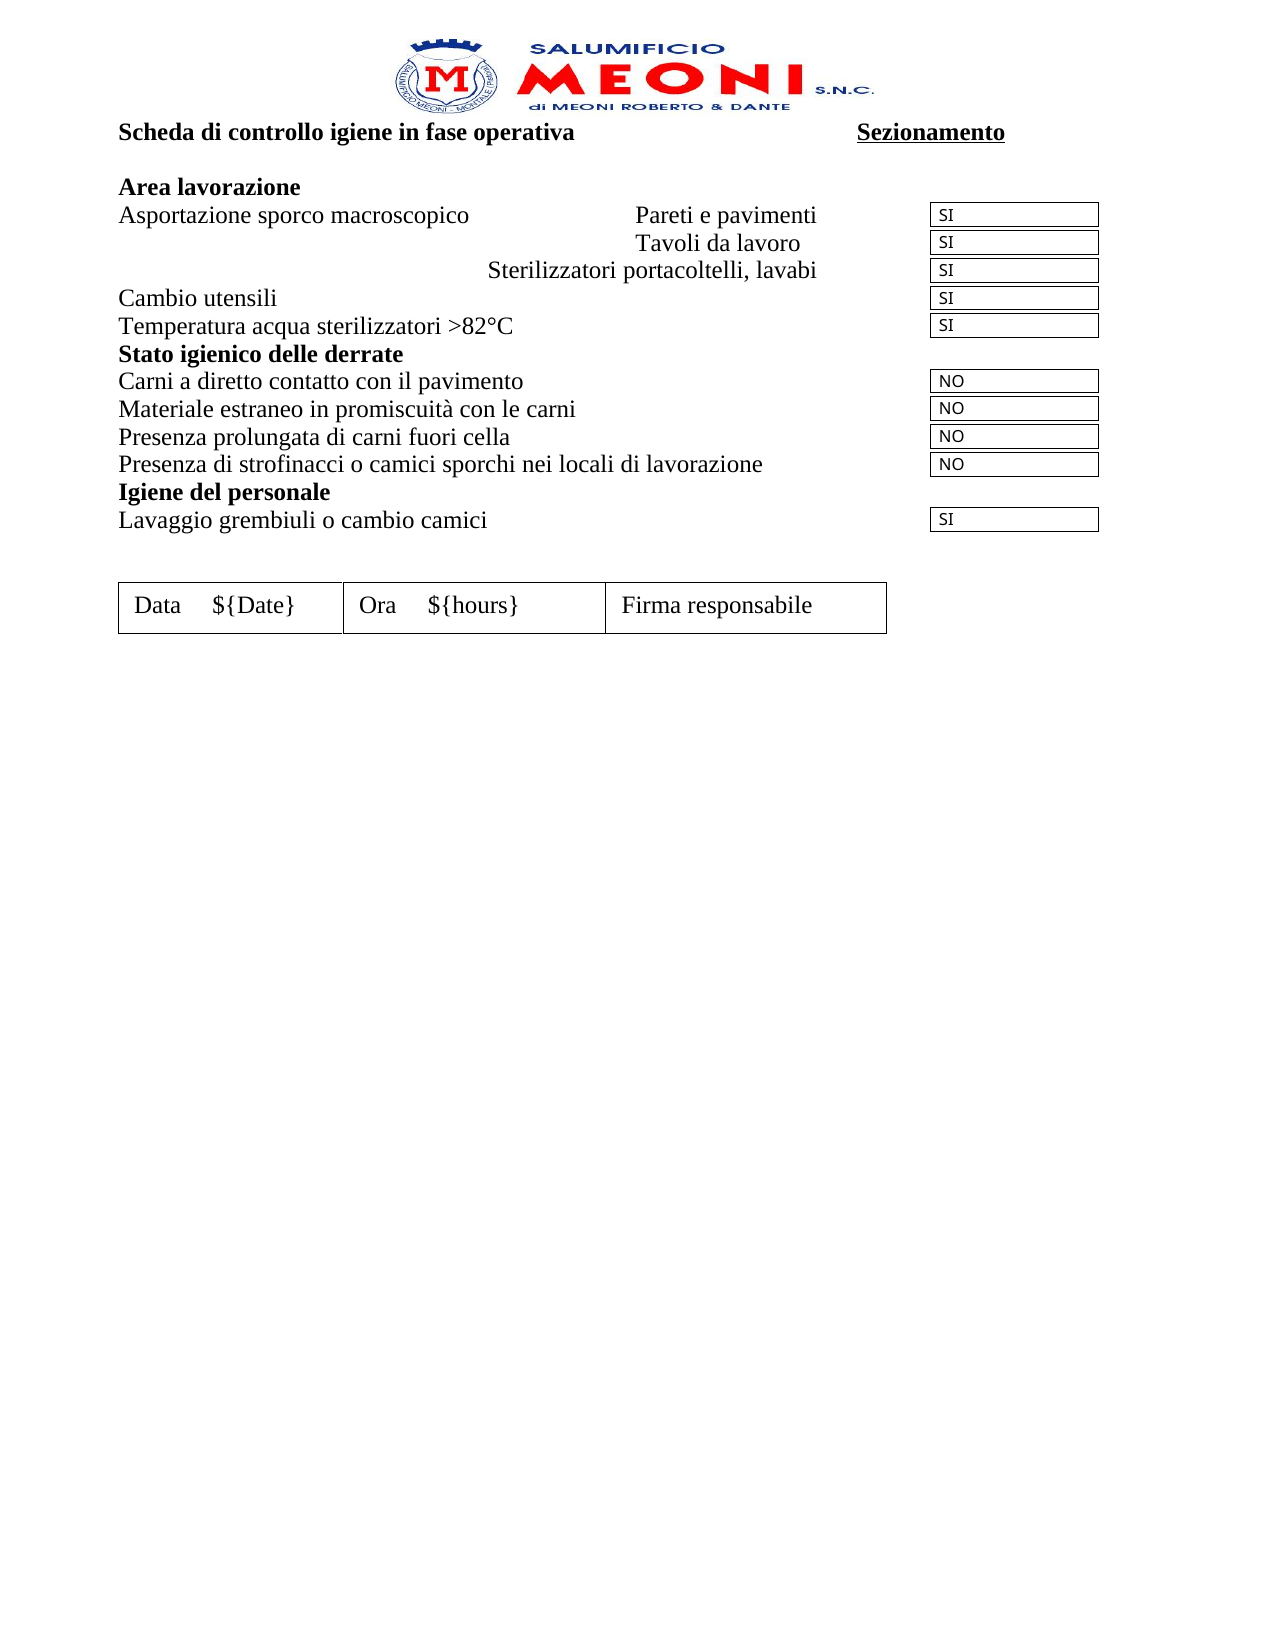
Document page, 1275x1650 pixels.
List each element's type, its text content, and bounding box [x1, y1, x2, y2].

text Sterilizzatori portacoltelli, lavabi [118, 257, 1157, 284]
subtitle Igiene del personale [118, 478, 1157, 506]
text Lavaggio grembiuli o cambio camici [118, 506, 1157, 534]
text Firma responsabile [621, 591, 871, 619]
text Temperatura acqua sterilizzatori >82°C [118, 312, 1157, 340]
subtitle Area lavorazione [118, 173, 1157, 201]
text Tavoli da lavoro [118, 229, 1157, 257]
text Data ${Date} [134, 591, 327, 619]
text Presenza di strofinacci o camici sporchi nei locali di lavorazione [118, 451, 1157, 478]
text Carni a diretto contatto con il pavimento [118, 367, 1157, 395]
text Ora ${hours} [359, 591, 589, 619]
subtitle Stato igienico delle derrate [118, 340, 1157, 367]
text Materiale estraneo in promiscuità con le carni [118, 395, 1157, 423]
text Cambio utensili [118, 284, 1157, 312]
text Presenza prolungata di carni fuori cella [118, 423, 1157, 451]
picture [390, 39, 874, 117]
subtitle Scheda di controllo igiene in fase operativa Sezionamento [118, 38, 1157, 146]
text Asportazione sporco macroscopico Pareti e pavimenti [118, 201, 1157, 229]
